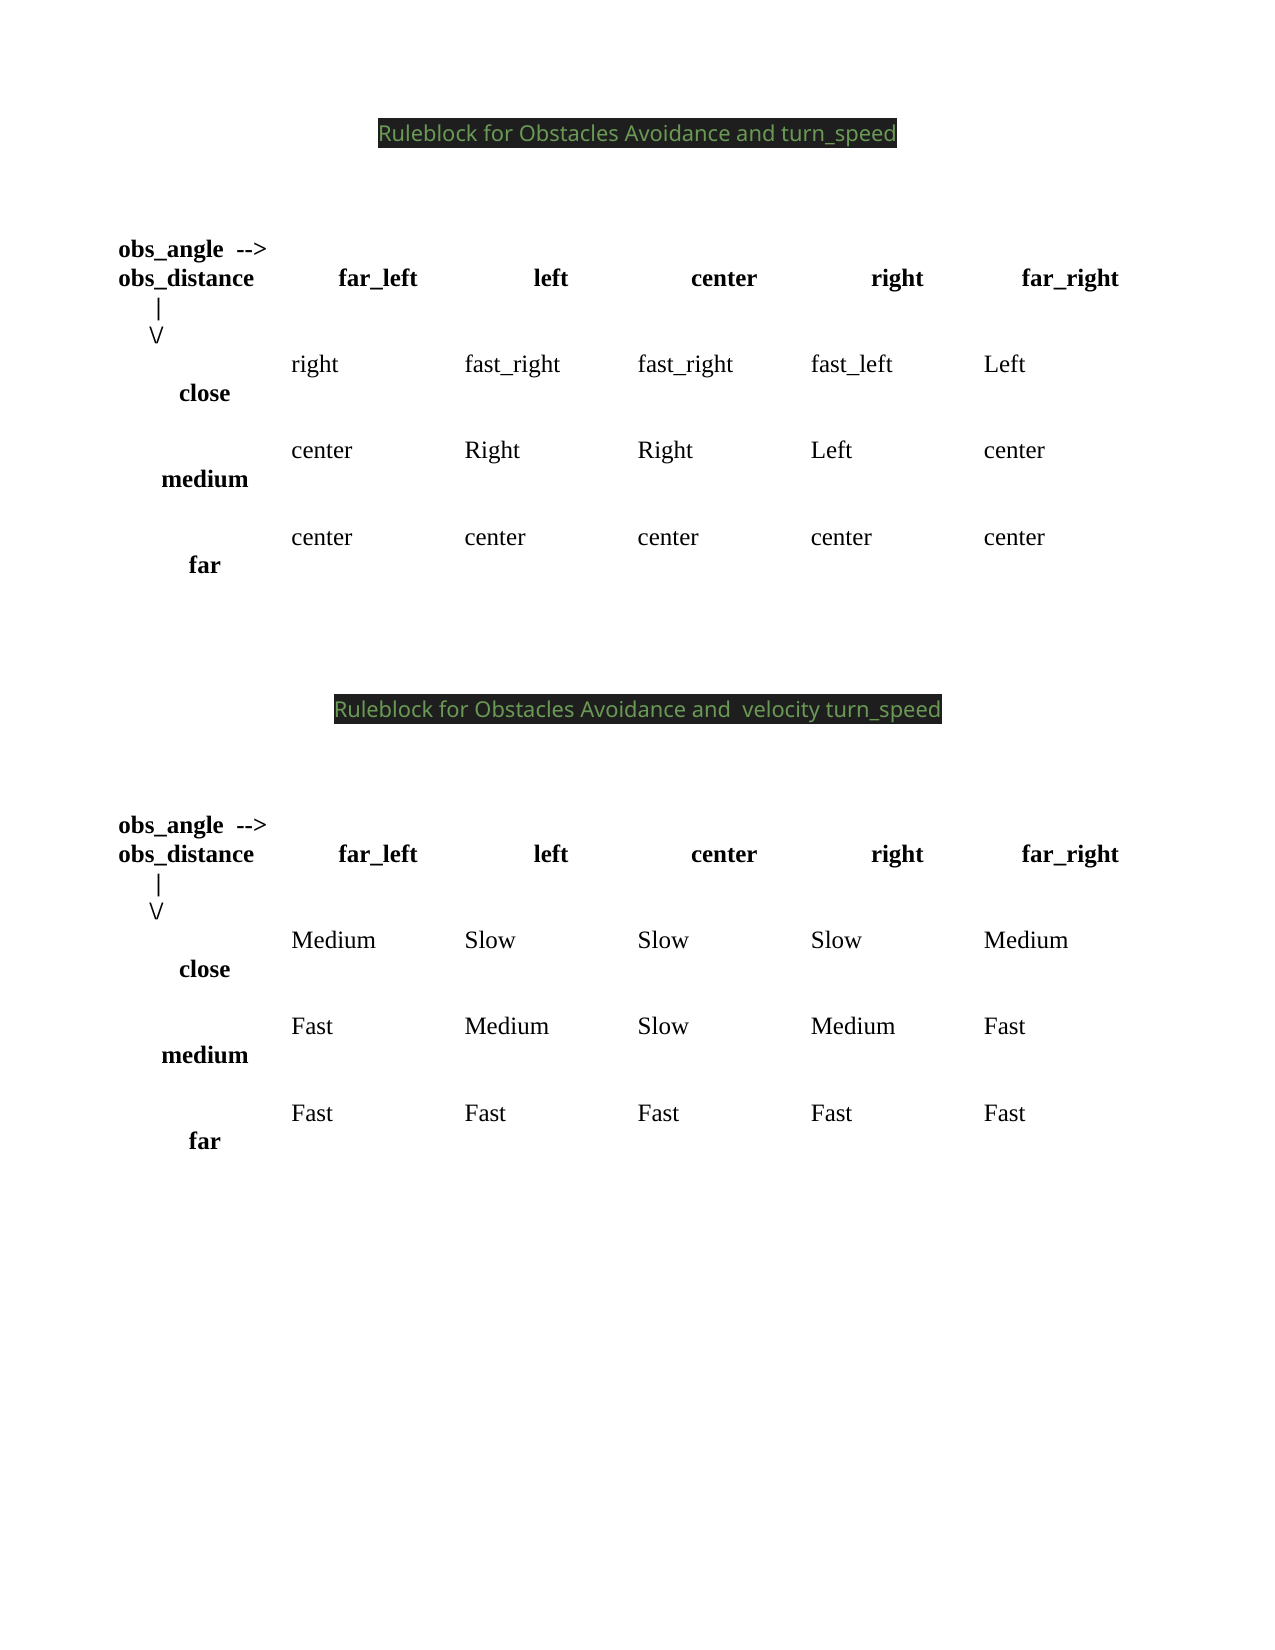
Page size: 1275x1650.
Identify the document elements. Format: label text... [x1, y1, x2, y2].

table_header right [811, 781, 984, 925]
table_cell center [638, 522, 811, 608]
table_cell Fast [984, 1011, 1157, 1098]
table_cell Left [984, 349, 1157, 435]
table_cell center [291, 522, 464, 608]
table_header far_left [291, 205, 464, 349]
table_cell Slow [811, 925, 984, 1011]
table_cell close [118, 925, 291, 1011]
table_cell center [984, 522, 1157, 608]
table_cell center [811, 522, 984, 608]
table_cell Slow [638, 925, 811, 1011]
table_cell center [464, 522, 637, 608]
table_header left [464, 205, 637, 349]
table_cell fast_left [811, 349, 984, 435]
table_cell Right [638, 435, 811, 522]
table_cell fast_right [638, 349, 811, 435]
table_header far_right [984, 205, 1157, 349]
table_cell Fast [291, 1098, 464, 1184]
table_cell Medium [984, 925, 1157, 1011]
text Ruleblock for Obstacles Avoidance and velocity turn_speed [118, 694, 1157, 724]
table_cell far [118, 522, 291, 608]
table_cell Left [811, 435, 984, 522]
table_cell medium [118, 435, 291, 522]
table_cell close [118, 349, 291, 435]
table_cell Right [464, 435, 637, 522]
table_cell Fast [984, 1098, 1157, 1184]
table_header center [638, 205, 811, 349]
table_cell fast_right [464, 349, 637, 435]
table_cell far [118, 1098, 291, 1184]
table_header obs_angle --> obs_distance | \/ [118, 205, 291, 349]
table_cell Fast [811, 1098, 984, 1184]
table_cell medium [118, 1011, 291, 1098]
text Ruleblock for Obstacles Avoidance and turn_speed [118, 118, 1157, 148]
table_header right [811, 205, 984, 349]
table_header far_left [291, 781, 464, 925]
table_cell Slow [638, 1011, 811, 1098]
table_cell Medium [291, 925, 464, 1011]
table_cell Slow [464, 925, 637, 1011]
table_cell Fast [464, 1098, 637, 1184]
table_cell Medium [464, 1011, 637, 1098]
table_cell Fast [291, 1011, 464, 1098]
table_header far_right [984, 781, 1157, 925]
table_cell center [291, 435, 464, 522]
table_header obs_angle --> obs_distance | \/ [118, 781, 291, 925]
table_header center [638, 781, 811, 925]
table_header left [464, 781, 637, 925]
table_cell Medium [811, 1011, 984, 1098]
table_cell right [291, 349, 464, 435]
table_cell center [984, 435, 1157, 522]
table_cell Fast [638, 1098, 811, 1184]
